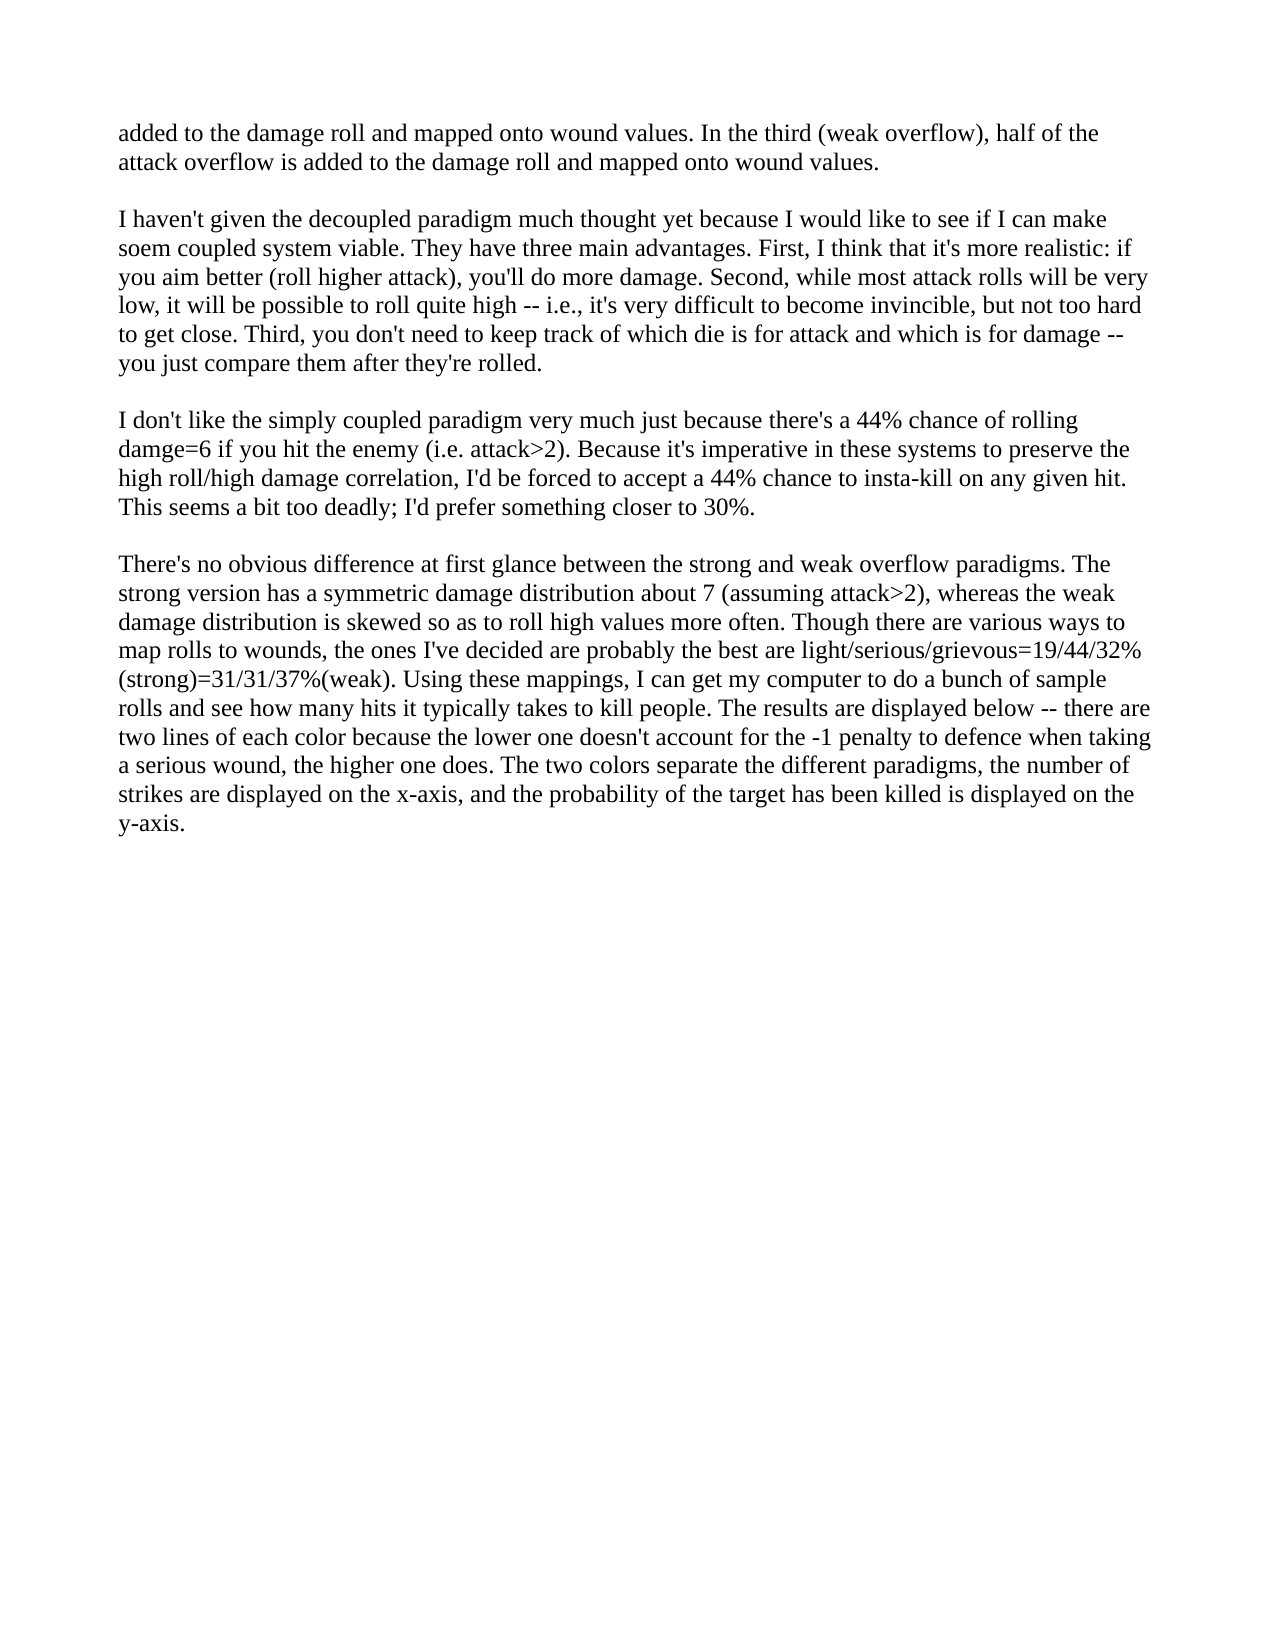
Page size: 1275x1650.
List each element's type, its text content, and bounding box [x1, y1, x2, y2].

text added to the damage roll and mapped onto wound values. In the third (weak overflow), half of the attack overflow is added to the damage roll and mapped onto wound values. [118, 118, 1157, 176]
text There's no obvious difference at first glance between the strong and weak overflow paradigms. The strong version has a symmetric damage distribution about 7 (assuming attack>2), whereas the weak damage distribution is skewed so as to roll high values more often. Though there are various ways to map rolls to wounds, the ones I've decided are probably the best are light/serious/grievous=19/44/32%(strong)=31/31/37%(weak). Using these mappings, I can get my computer to do a bunch of sample rolls and see how many hits it typically takes to kill people. The results are displayed below -- there are two lines of each color because the lower one doesn't account for the -1 penalty to defence when taking a serious wound, the higher one does. The two colors separate the different paradigms, the number of strikes are displayed on the x-axis, and the probability of the target has been killed is displayed on the y-axis. [118, 549, 1157, 837]
text I haven't given the decoupled paradigm much thought yet because I would like to see if I can make soem coupled system viable. They have three main advantages. First, I think that it's more realistic: if you aim better (roll higher attack), you'll do more damage. Second, while most attack rolls will be very low, it will be possible to roll quite high -- i.e., it's very difficult to become invincible, but not too hard to get close. Third, you don't need to keep track of which die is for attack and which is for damage -- you just compare them after they're rolled. [118, 204, 1157, 377]
text I don't like the simply coupled paradigm very much just because there's a 44% chance of rolling damge=6 if you hit the enemy (i.e. attack>2). Because it's imperative in these systems to preserve the high roll/high damage correlation, I'd be forced to accept a 44% chance to insta-kill on any given hit. This seems a bit too deadly; I'd prefer something closer to 30%. [118, 406, 1157, 521]
